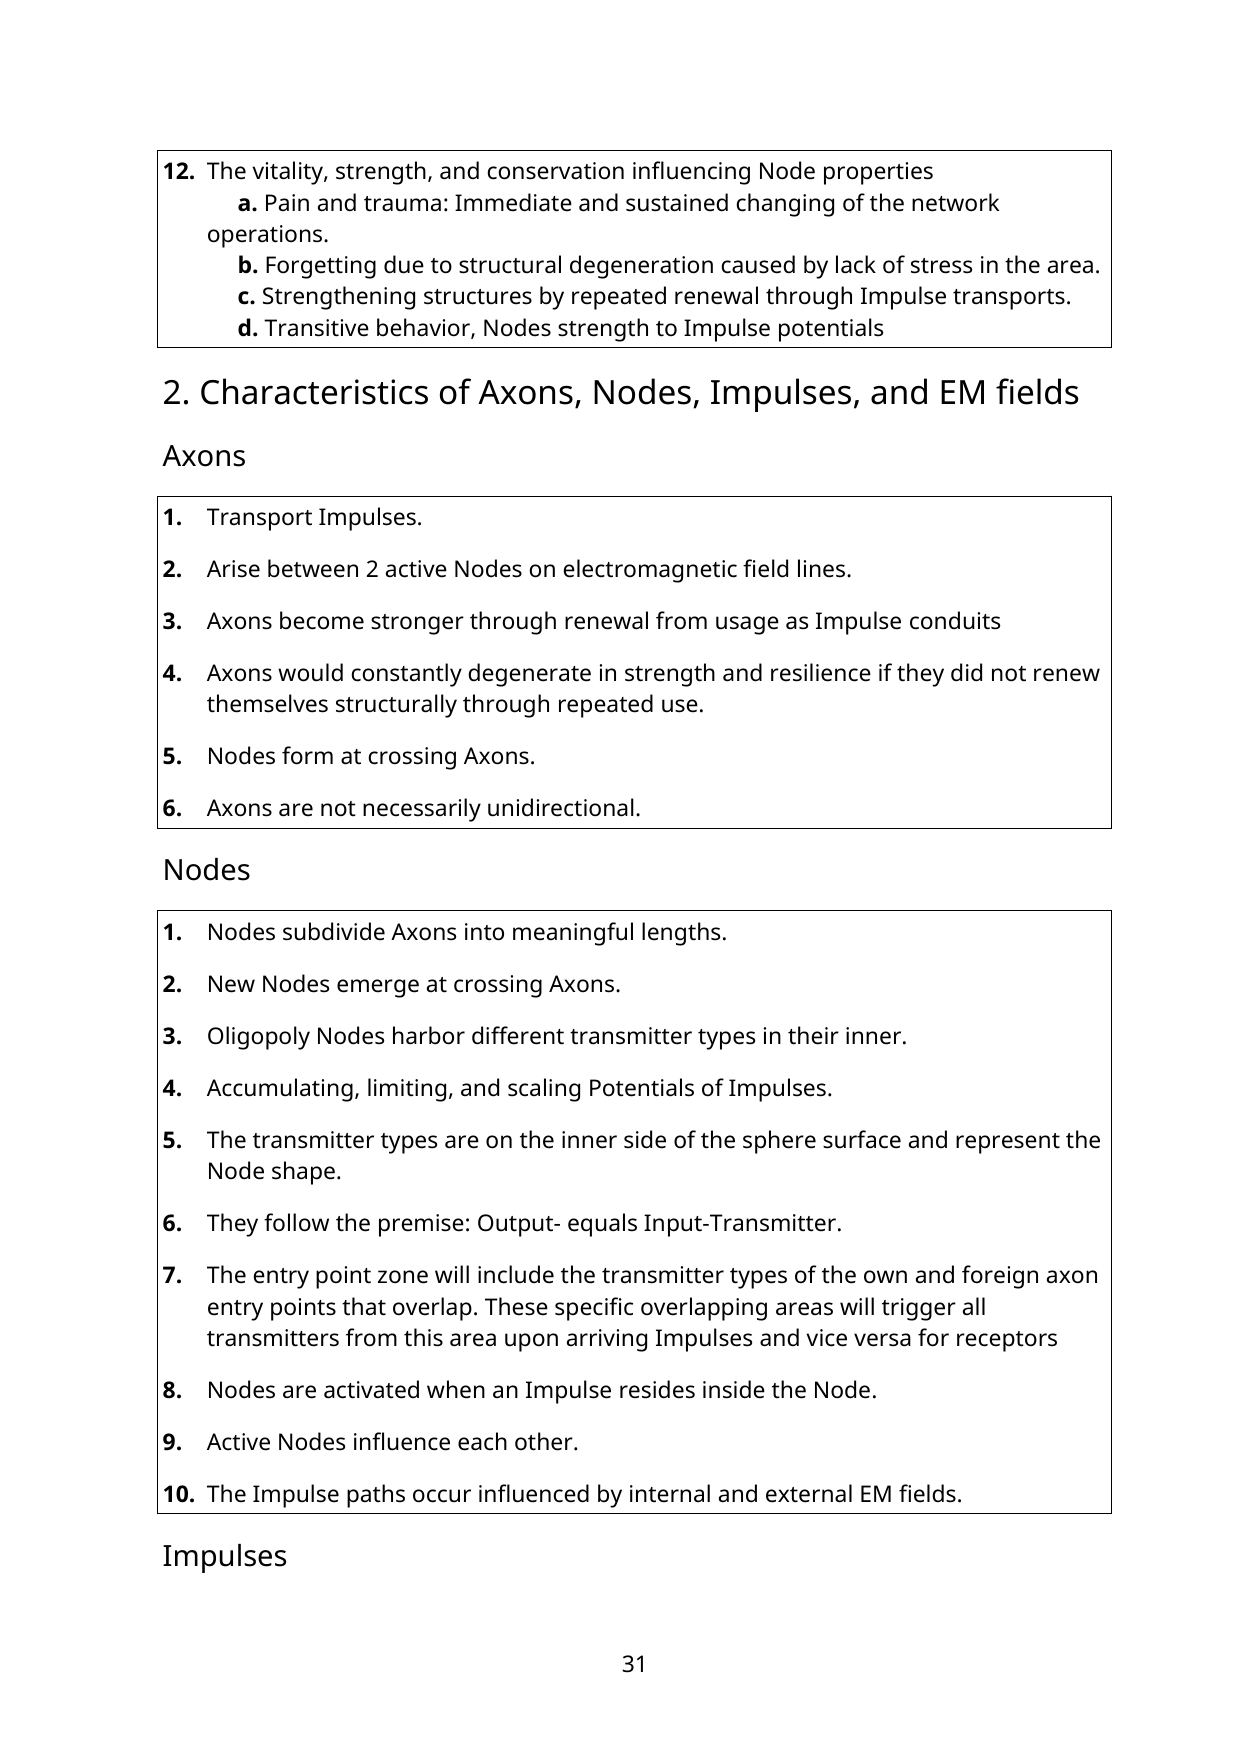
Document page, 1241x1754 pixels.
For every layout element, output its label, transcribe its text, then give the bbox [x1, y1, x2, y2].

subtitle 2. Characteristics of Axons, Nodes, Impulses, and EM fields [162, 369, 1090, 414]
list They follow the premise: Output- equals Input-Transmitter. [158, 1202, 1111, 1238]
list The Impulse paths occur influenced by internal and external EM fields. [158, 1473, 1111, 1513]
list Axons are not necessarily unidirectional. [158, 787, 1111, 828]
list New Nodes emerge at crossing Axons. [158, 962, 1111, 999]
subtitle Impulses [162, 1535, 1107, 1575]
list Nodes subdivide Axons into meaningful lengths. [158, 911, 1111, 947]
list The entry point zone will include the transmitter types of the own and foreign axon entry points that overlap. These specific overlapping areas will trigger all transmitters from this area upon arriving Impulses and vice versa for receptors [158, 1254, 1111, 1353]
list Nodes are activated when an Impulse resides inside the Node. [158, 1368, 1111, 1405]
list The transmitter types are on the inner side of the sphere surface and represent the Node shape. [158, 1118, 1111, 1186]
list Axons would constantly degenerate in strength and resilience if they did not renew themselves structurally through repeated use. [158, 652, 1111, 719]
subtitle Axons [162, 435, 1107, 475]
subtitle Nodes [162, 850, 1107, 889]
list Accumulating, limiting, and scaling Potentials of Impulses. [158, 1066, 1111, 1103]
list Nodes form at crossing Axons. [158, 735, 1111, 772]
list Active Nodes influence each other. [158, 1421, 1111, 1457]
list Axons become stronger through renewal from usage as Impulse conduits [158, 600, 1111, 636]
list Arise between 2 active Nodes on electromagnetic field lines. [158, 548, 1111, 584]
list Transport Impulses. [158, 497, 1111, 532]
list The vitality, strength, and conservation influencing Node properties a. Pain and trauma: Immediate and sustained changing of the network operations. b. Forgetting due to structural degeneration caused by lack of stress in the area. c. Strengthening structures by repeated renewal through Impulse transports. d. Transitive behavior, Nodes strength to Impulse potentials [158, 151, 1111, 347]
list Oligopoly Nodes harbor different transmitter types in their inner. [158, 1014, 1111, 1051]
